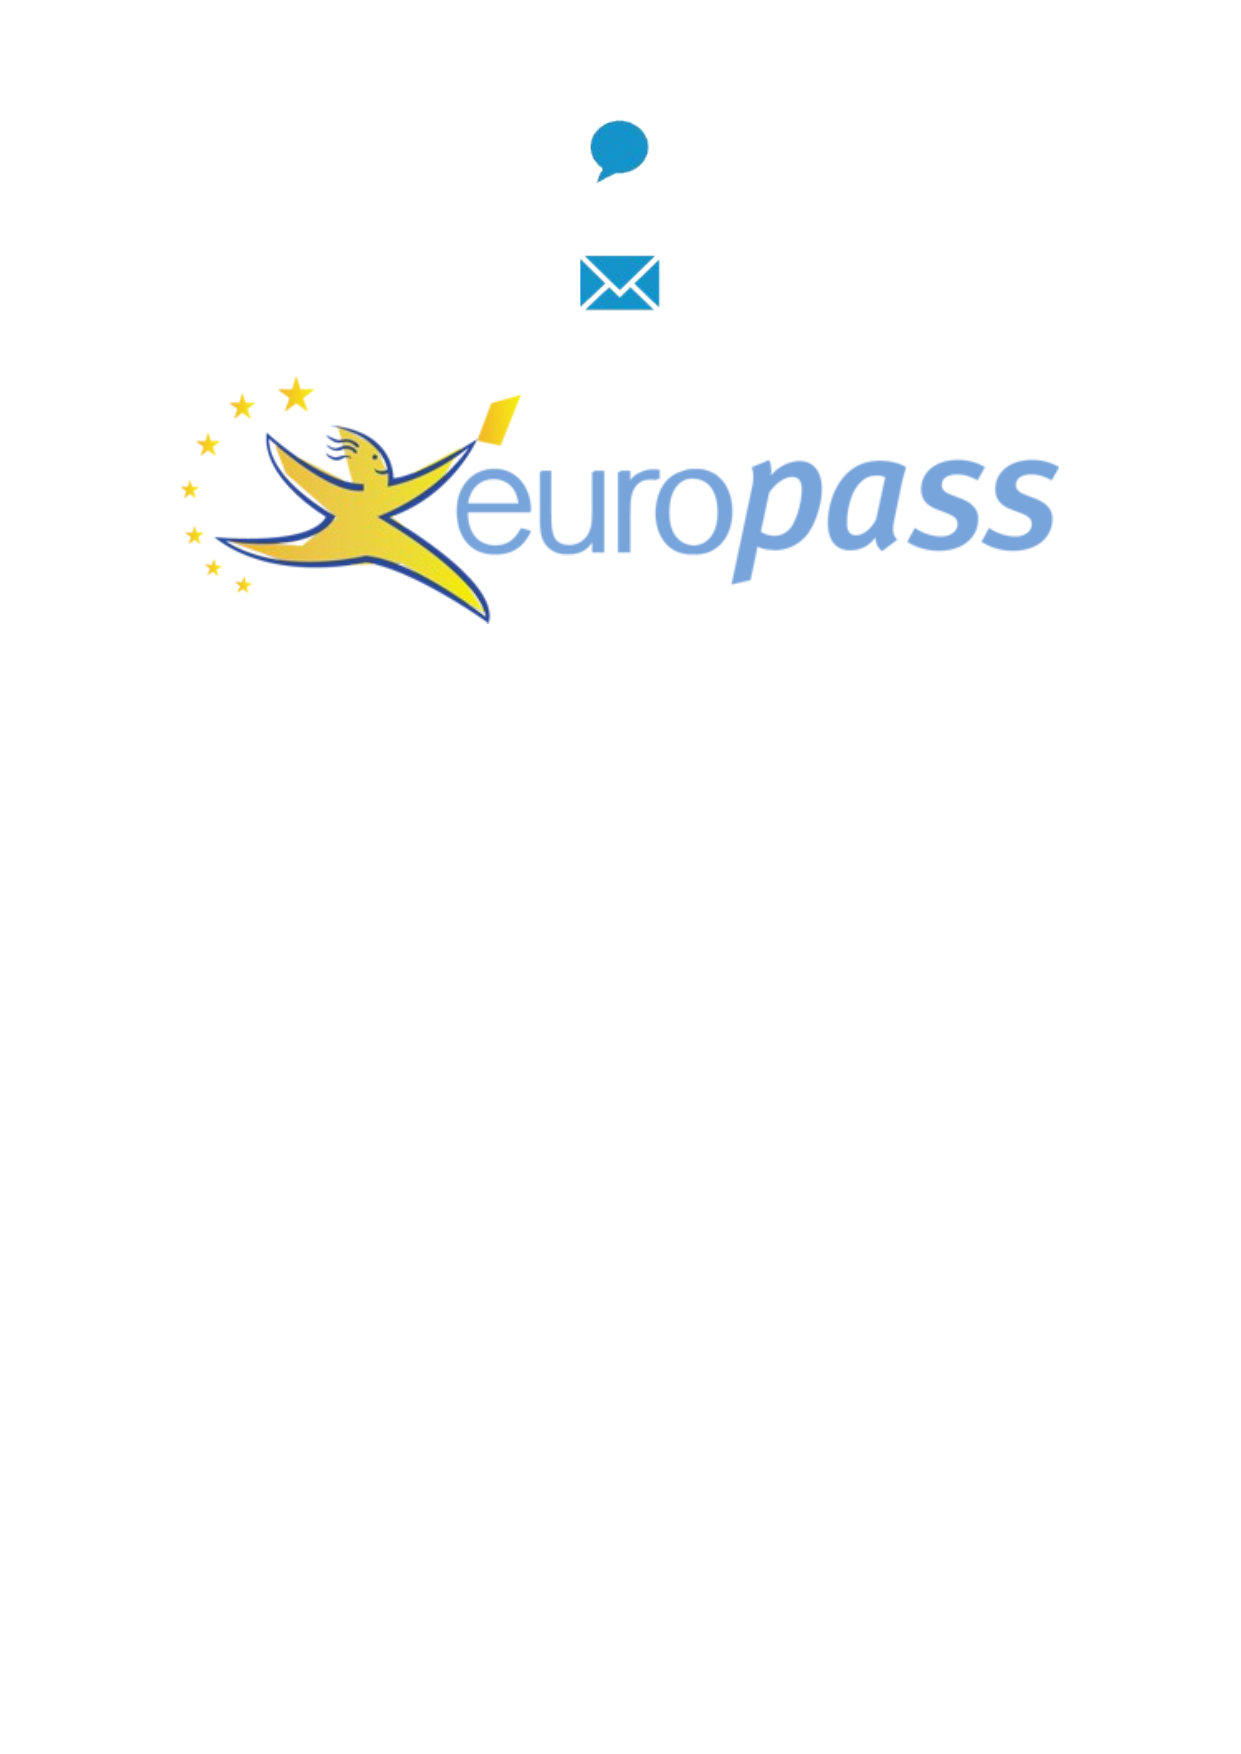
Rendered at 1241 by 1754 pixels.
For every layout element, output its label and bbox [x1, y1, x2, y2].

picture [181, 376, 1059, 624]
picture [589, 118, 651, 185]
picture [579, 233, 661, 326]
